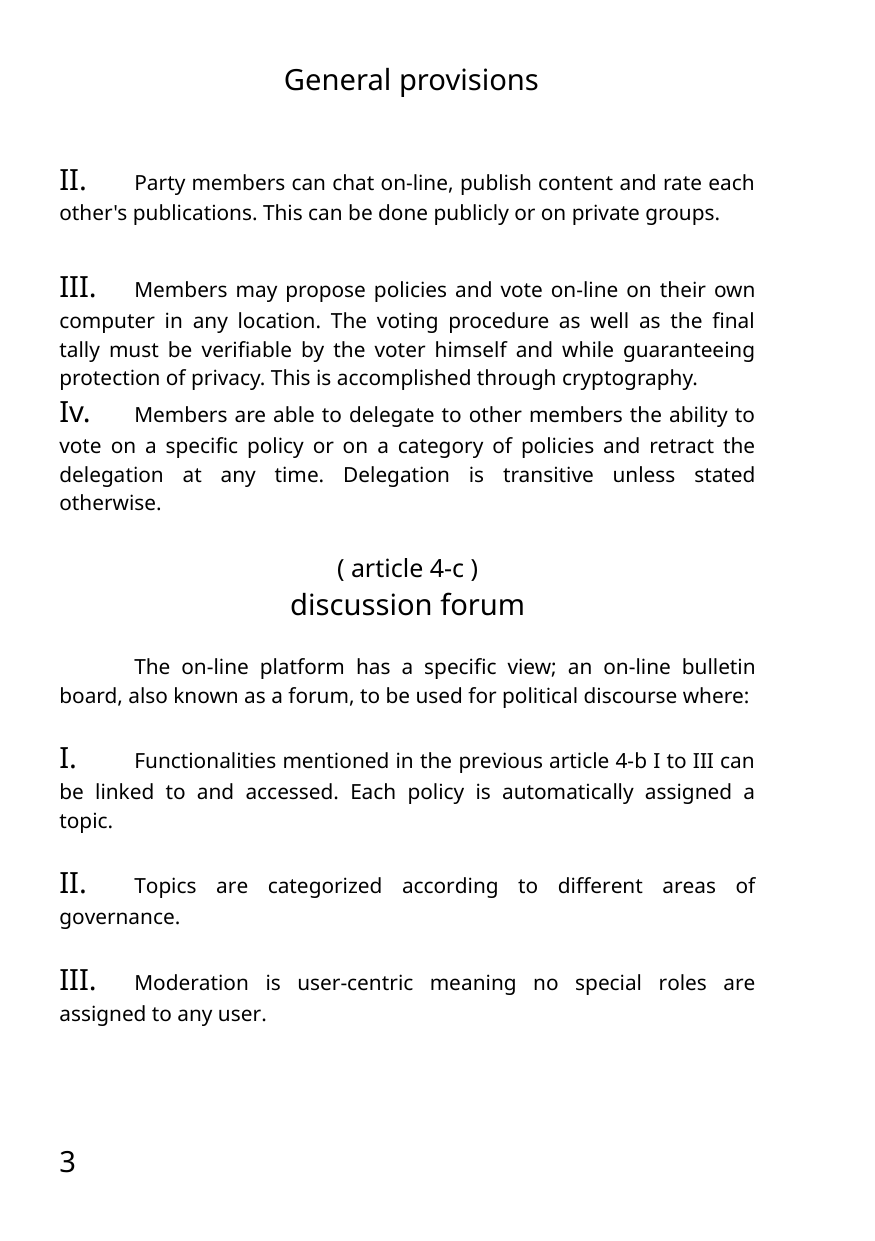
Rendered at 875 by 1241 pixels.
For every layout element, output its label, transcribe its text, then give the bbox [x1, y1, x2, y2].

text II. Party members can chat on-line, publish content and rate each other's publications. This can be done publicly or on private groups. [59, 159, 756, 227]
text The on-line platform has a specific view; an on-line bulletin board, also known as a forum, to be used for political discourse where: [59, 652, 756, 709]
text III. Moderation is user-centric meaning no special roles are assigned to any user. [59, 959, 756, 1027]
text ( article 4-c ) [59, 551, 756, 585]
text I. Functionalities mentioned in the previous article 4-b I to III can be linked to and accessed. Each policy is automatically assigned a topic. [59, 738, 756, 834]
text III. Members may propose policies and vote on-line on their own computer in any location. The voting procedure as well as the final tally must be verifiable by the voter himself and while guaranteeing protection of privacy. This is accomplished through cryptography. [59, 267, 756, 392]
text II. Topics are categorized according to different areas of governance. [59, 863, 756, 931]
text discussion forum [59, 585, 756, 624]
text Iv. Members are able to delegate to other members the ability to vote on a specific policy or on a category of policies and retract the delegation at any time. Delegation is transitive unless stated otherwise. [59, 392, 756, 517]
